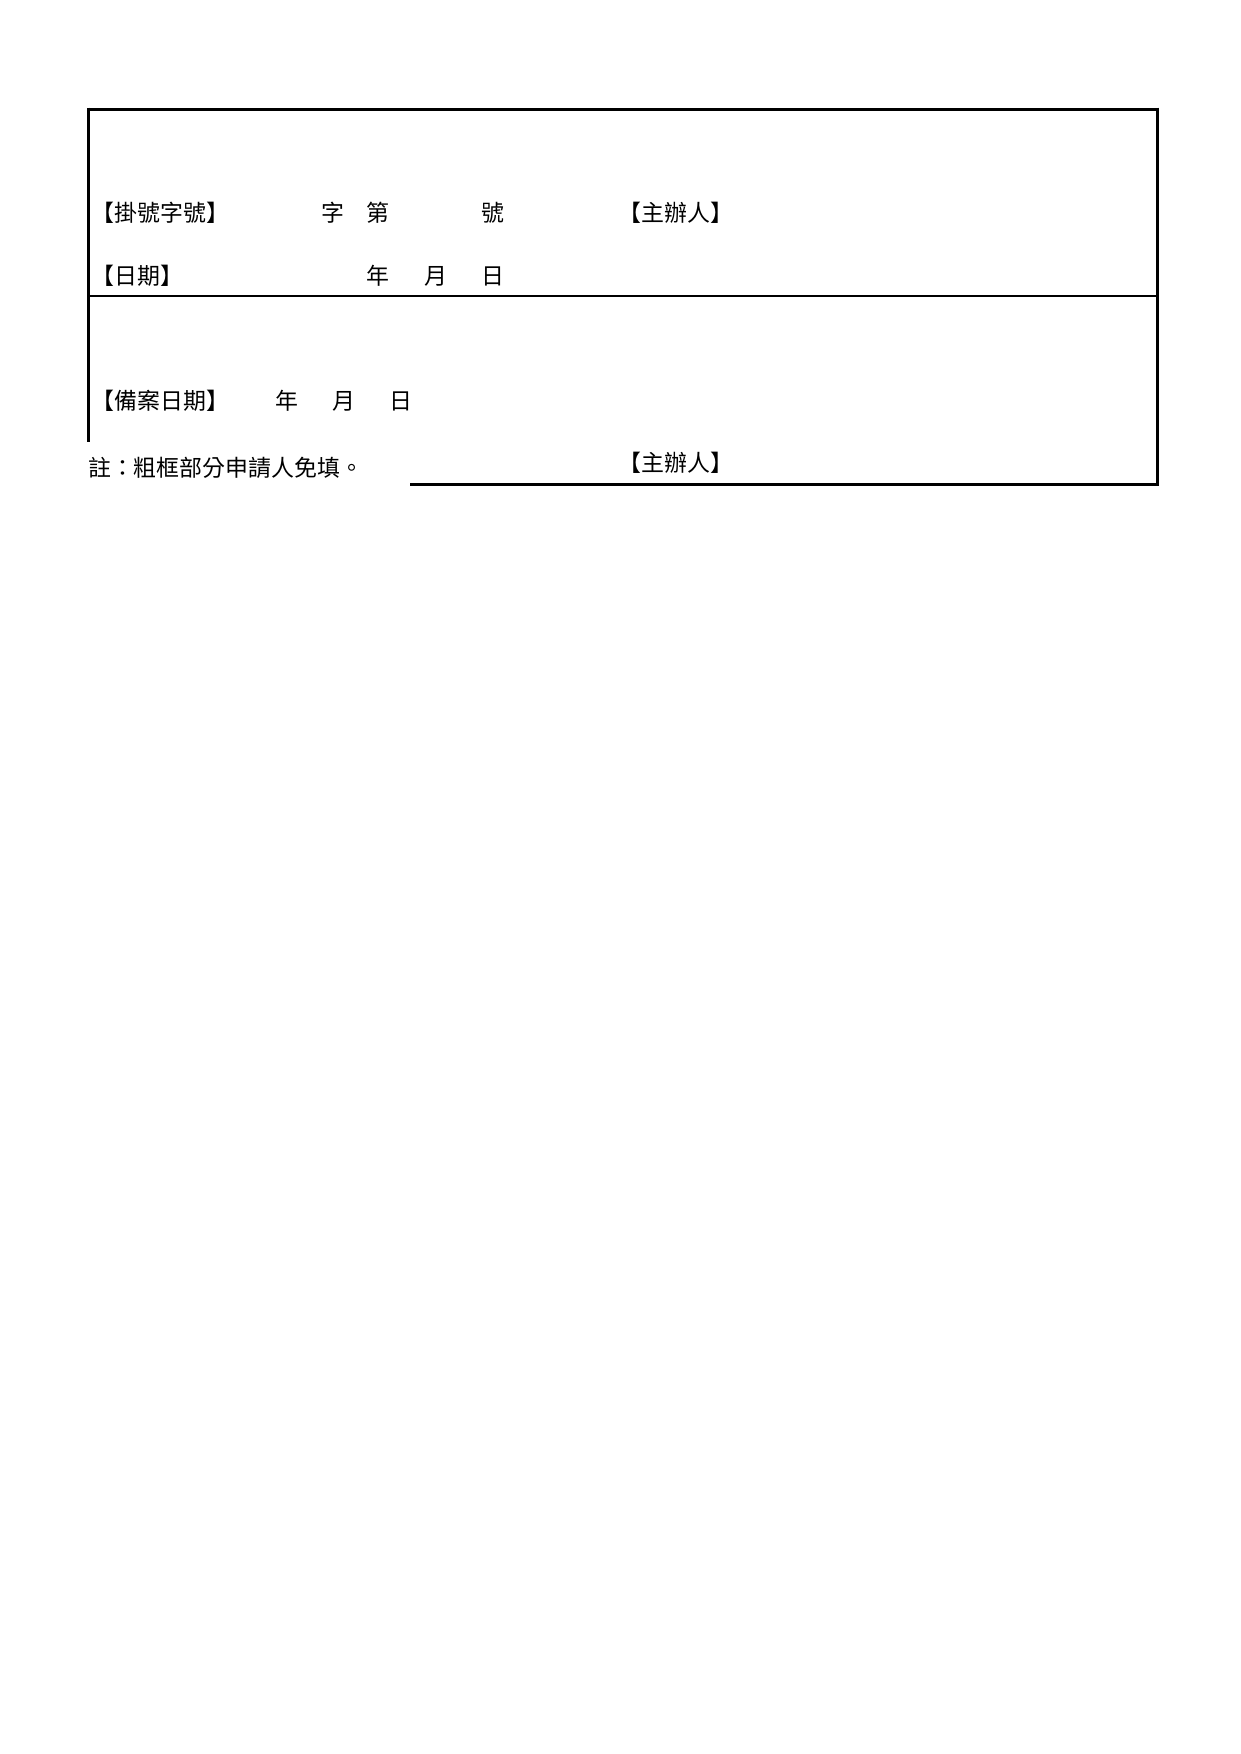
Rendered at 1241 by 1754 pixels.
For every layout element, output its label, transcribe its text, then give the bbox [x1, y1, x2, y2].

table_cell 【備案日期】 年 月 日 【通知改正事項】 【主辦人】 [73, 297, 1156, 517]
table_cell 【掛號字號】 字 第 號 【主辦人】 【日期】 年 月 日 [90, 111, 1156, 295]
